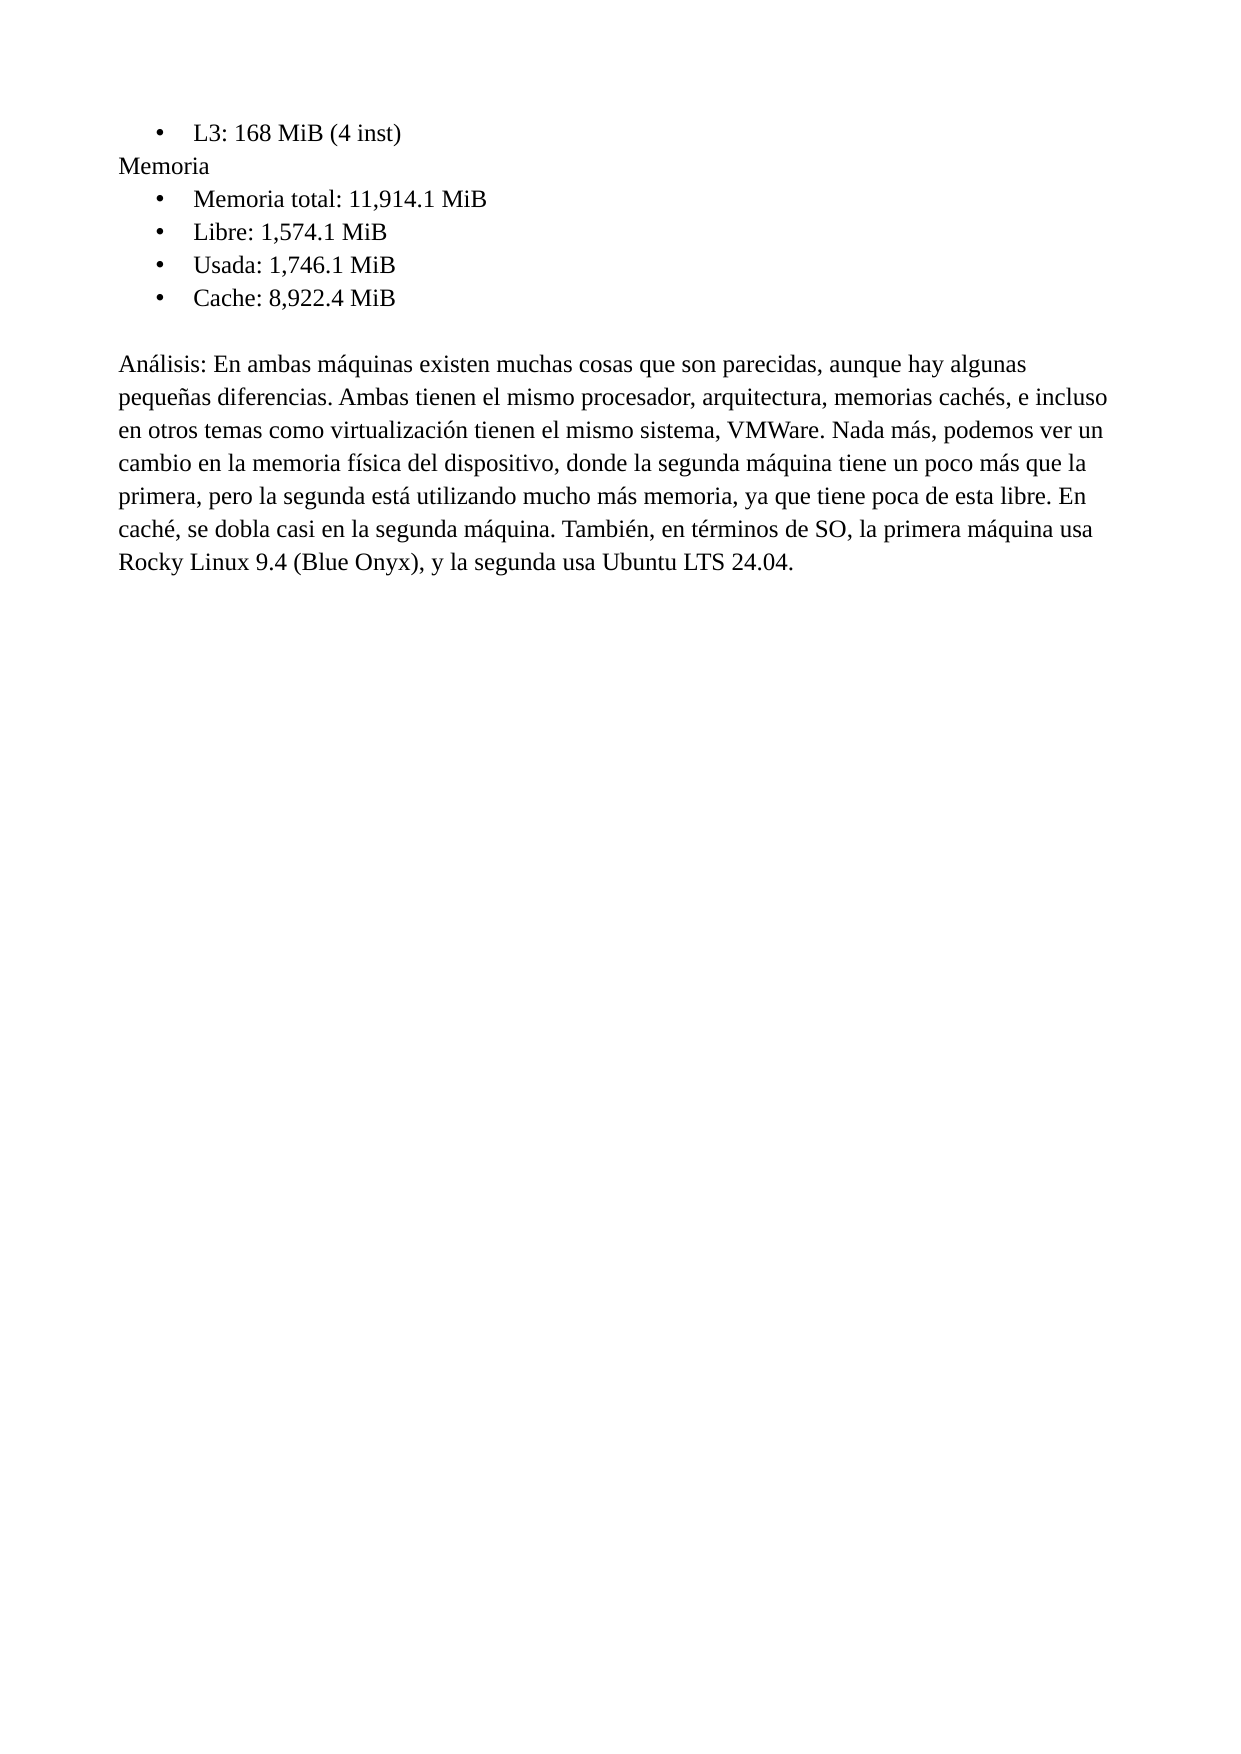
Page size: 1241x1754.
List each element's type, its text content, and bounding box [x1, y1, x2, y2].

list Libre: 1,574.1 MiB [156, 217, 1122, 246]
list Usada: 1,746.1 MiB [156, 250, 1122, 279]
list L3: 168 MiB (4 inst) [156, 118, 1122, 147]
text Análisis: En ambas máquinas existen muchas cosas que son parecidas, aunque hay algunas pequeñas diferencias. Ambas tienen el mismo procesador, arquitectura, memorias cachés, e incluso en otros temas como virtualización tienen el mismo sistema, VMWare. Nada más, podemos ver un cambio en la memoria física del dispositivo, donde la segunda máquina tiene un poco más que la primera, pero la segunda está utilizando mucho más memoria, ya que tiene poca de esta libre. En caché, se dobla casi en la segunda máquina. También, en términos de SO, la primera máquina usa Rocky Linux 9.4 (Blue Onyx), y la segunda usa Ubuntu LTS 24.04. [118, 349, 1122, 576]
list Memoria total: 11,914.1 MiB [156, 184, 1122, 213]
text Memoria [118, 151, 1122, 180]
list Cache: 8,922.4 MiB [156, 283, 1122, 312]
